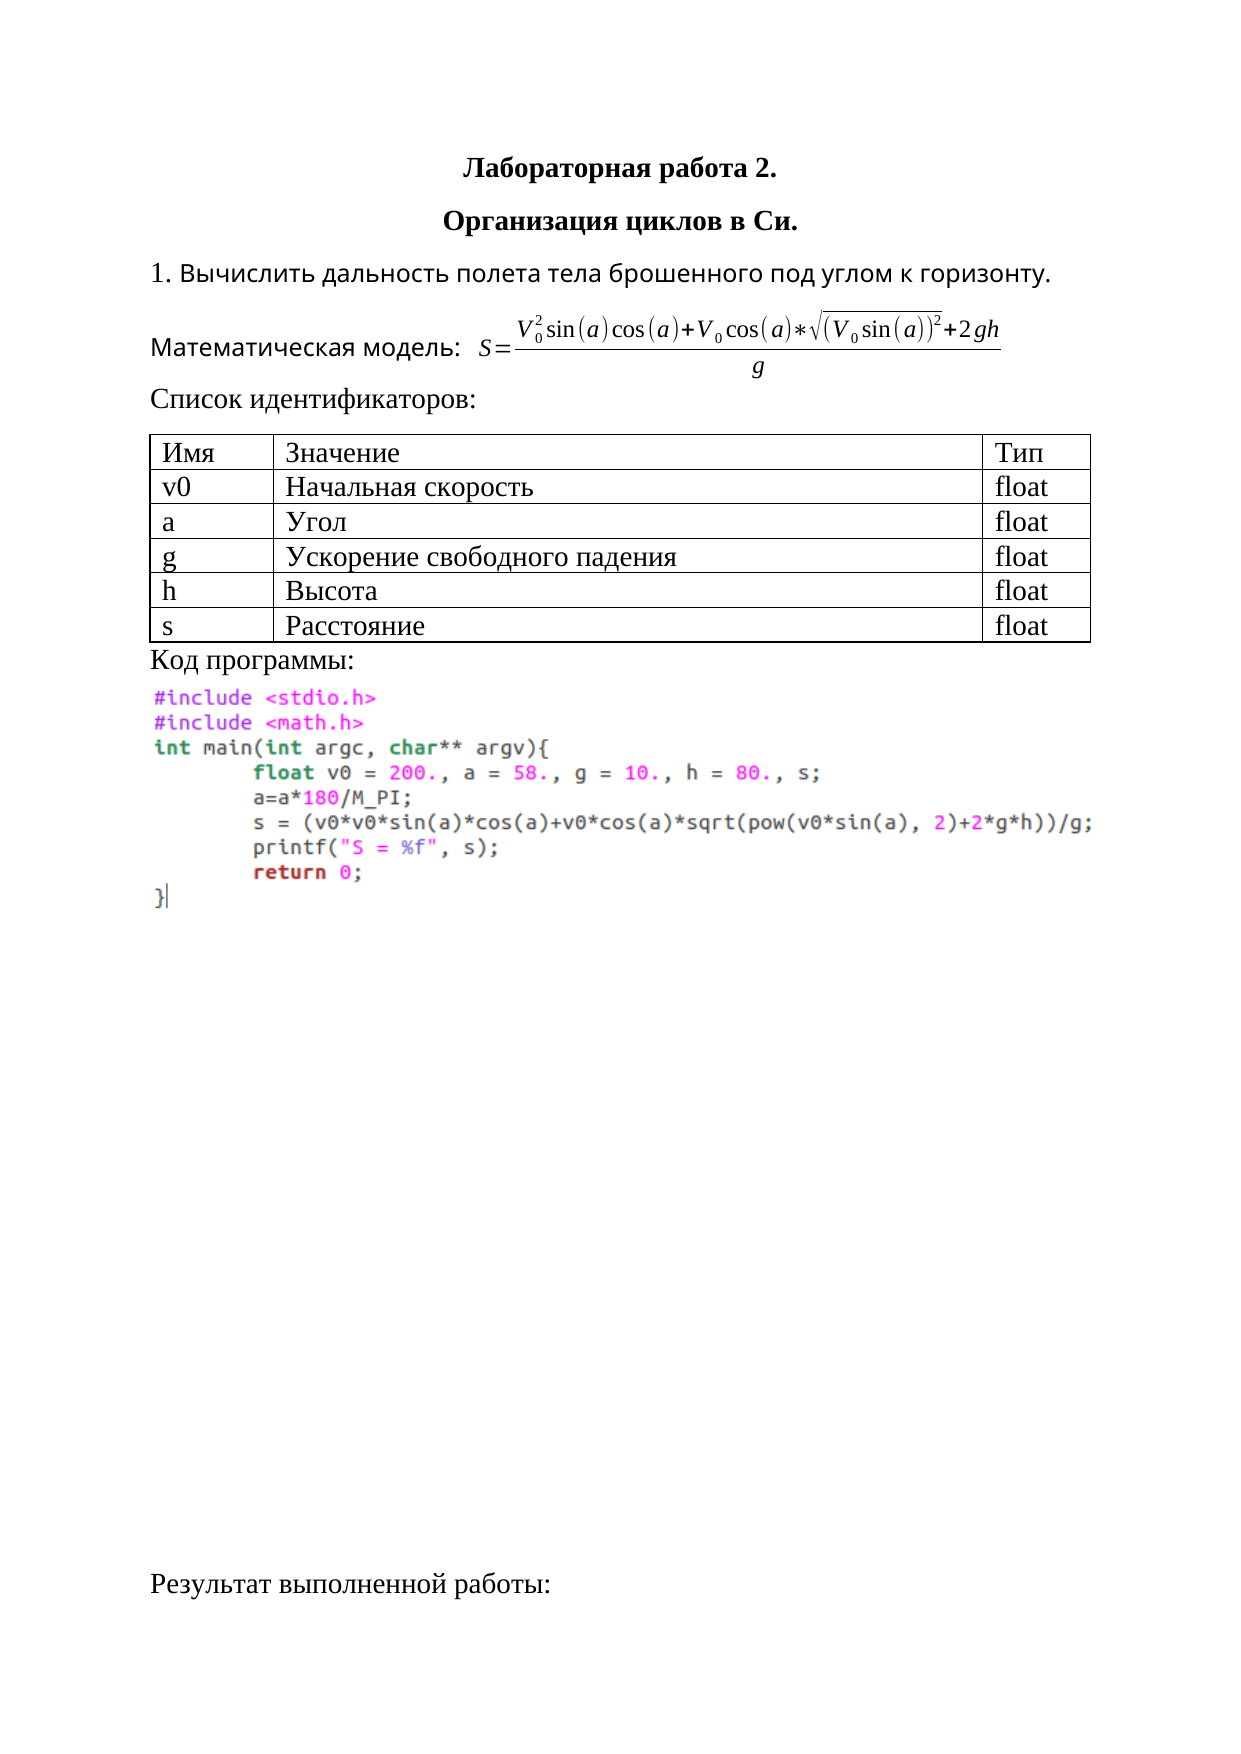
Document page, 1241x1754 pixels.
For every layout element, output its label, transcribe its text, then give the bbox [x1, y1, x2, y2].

table_cell float [983, 573, 1090, 607]
table_cell g [151, 539, 273, 572]
table_header Тип [983, 435, 1090, 468]
table_cell Начальная скорость [274, 470, 982, 503]
picture [154, 687, 1095, 911]
table_cell Высота [274, 573, 982, 607]
text 1. Вычислить дальность полета тела брошенного под углом к горизонту. [150, 256, 1090, 290]
table_cell float [983, 504, 1090, 538]
table_header Значение [274, 435, 982, 468]
text Результат выполненной работы: [150, 1566, 1090, 1599]
table_cell float [983, 608, 1090, 641]
table_cell a [151, 504, 273, 538]
text Код программы: [150, 643, 1090, 676]
table_cell float [983, 470, 1090, 503]
text Организация циклов в Си. [150, 203, 1090, 236]
text Лабораторная работа 2. [150, 150, 1090, 183]
table_cell Ускорение свободного падения [274, 539, 982, 572]
table_cell Угол [274, 504, 982, 538]
text Математическая модель:Список идентификаторов: [150, 309, 1090, 414]
table_cell v0 [151, 470, 273, 503]
table_header Имя [151, 435, 273, 468]
table_cell h [151, 573, 273, 607]
table_cell float [983, 539, 1090, 572]
table_cell Расстояние [274, 608, 982, 641]
table_cell s [151, 608, 273, 641]
